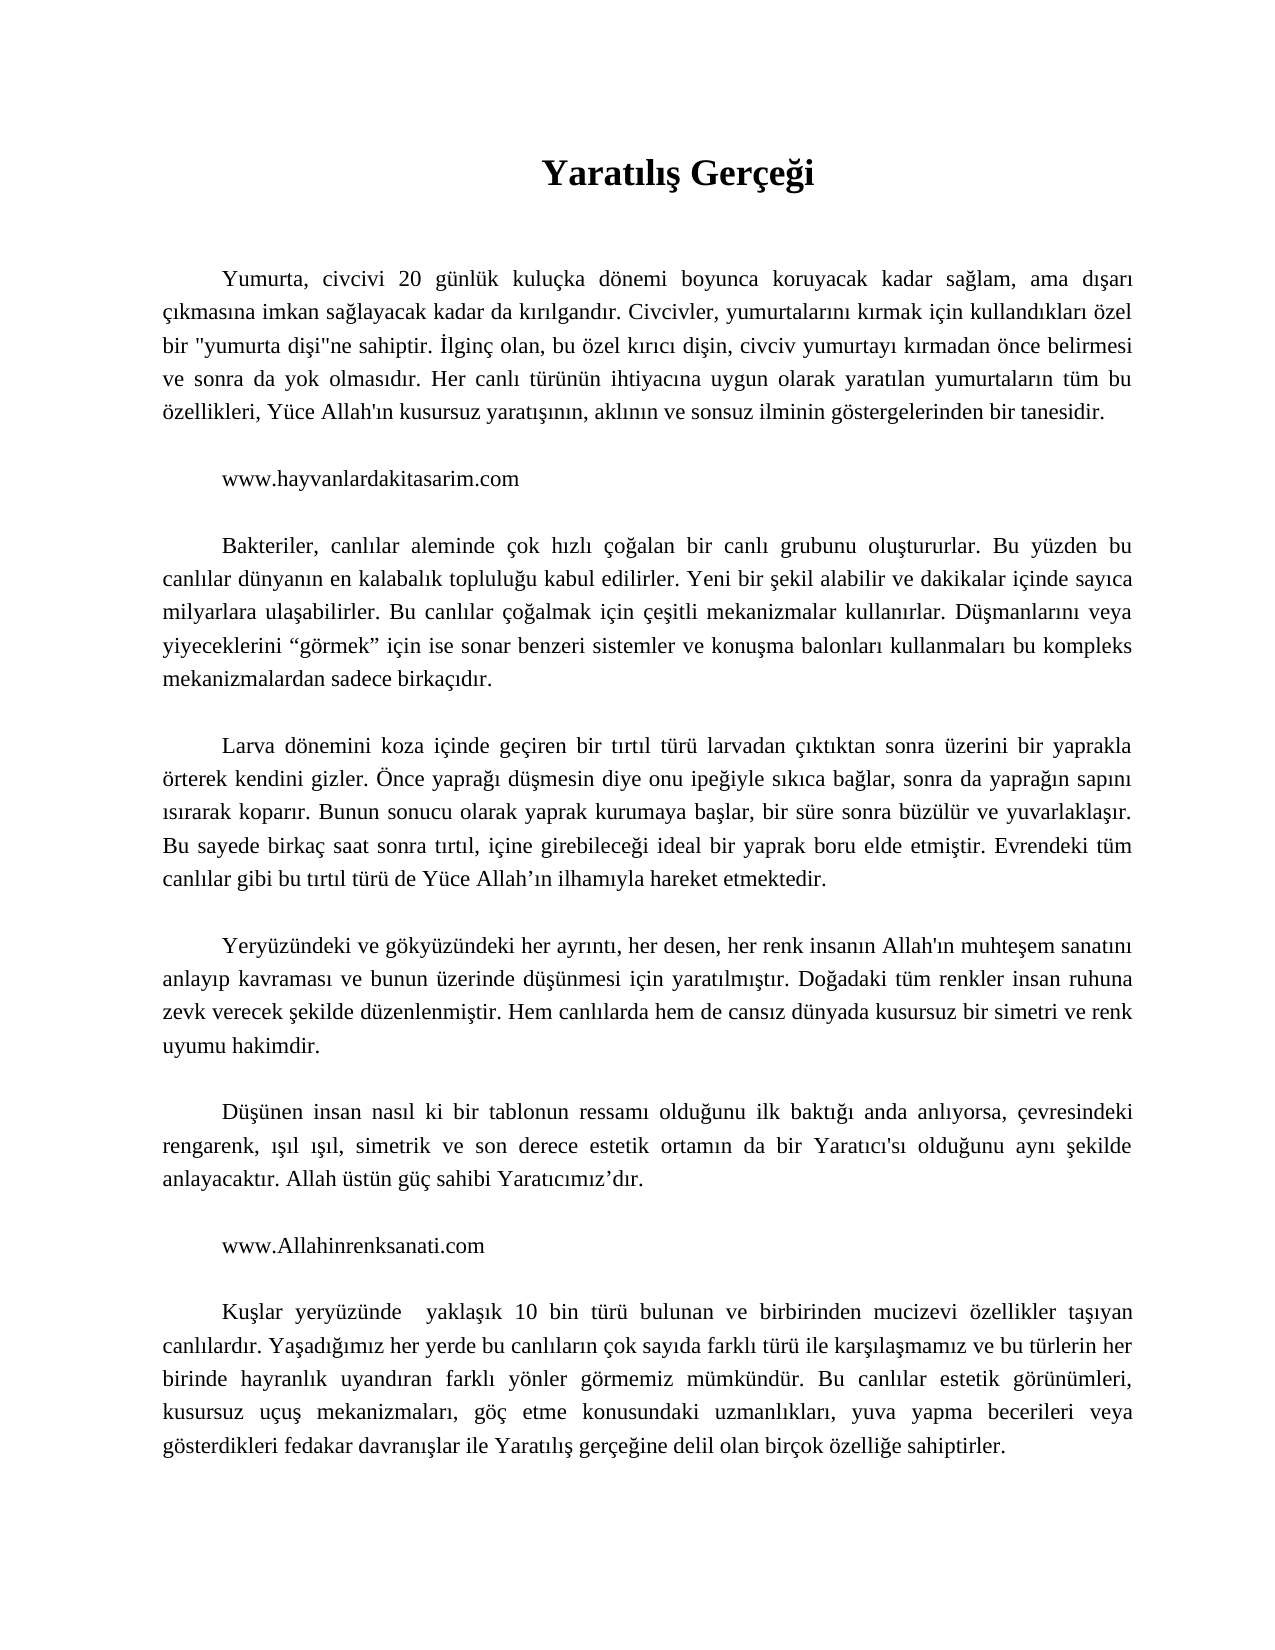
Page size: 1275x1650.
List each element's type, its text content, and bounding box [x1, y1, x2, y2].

text Bakteriler, canlılar aleminde çok hızlı çoğalan bir canlı grubunu oluştururlar. Bu yüzden bu canlılar dünyanın en kalabalık topluluğu kabul edilirler. Yeni bir şekil alabilir ve dakikalar içinde sayıca milyarlara ulaşabilirler. Bu canlılar çoğalmak için çeşitli mekanizmalar kullanırlar. Düşmanlarını veya yiyeceklerini “görmek” için ise sonar benzeri sistemler ve konuşma balonları kullanmaları bu kompleks mekanizmalardan sadece birkaçıdır. [162, 526, 1134, 693]
text Yeryüzündeki ve gökyüzündeki her ayrıntı, her desen, her renk insanın Allah'ın muhteşem sanatını anlayıp kavraması ve bunun üzerinde düşünmesi için yaratılmıştır. Doğadaki tüm renkler insan ruhuna zevk verecek şekilde düzenlenmiştir. Hem canlılarda hem de cansız dünyada kusursuz bir simetri ve renk uyumu hakimdir. [162, 926, 1134, 1060]
text Yumurta, civcivi 20 günlük kuluçka dönemi boyunca koruyacak kadar sağlam, ama dışarı çıkmasına imkan sağlayacak kadar da kırılgandır. Civcivler, yumurtalarını kırmak için kullandıkları özel bir "yumurta dişi"ne sahiptir. İlginç olan, bu özel kırıcı dişin, civciv yumurtayı kırmadan önce belirmesi ve sonra da yok olmasıdır. Her canlı türünün ihtiyacına uygun olarak yaratılan yumurtaların tüm bu özellikleri, Yüce Allah'ın kusursuz yaratışının, aklının ve sonsuz ilminin göstergelerinden bir tanesidir. [162, 260, 1134, 426]
text www.hayvanlardakitasarim.com [162, 460, 1134, 493]
subtitle Yaratılış Gerçeği [162, 150, 1134, 193]
text Larva dönemini koza içinde geçiren bir tırtıl türü larvadan çıktıktan sonra üzerini bir yaprakla örterek kendini gizler. Önce yaprağı düşmesin diye onu ipeğiyle sıkıca bağlar, sonra da yaprağın sapını ısırarak koparır. Bunun sonucu olarak yaprak kurumaya başlar, bir süre sonra büzülür ve yuvarlaklaşır. Bu sayede birkaç saat sonra tırtıl, içine girebileceği ideal bir yaprak boru elde etmiştir. Evrendeki tüm canlılar gibi bu tırtıl türü de Yüce Allah’ın ilhamıyla hareket etmektedir. [162, 726, 1134, 893]
text Kuşlar yeryüzünde yaklaşık 10 bin türü bulunan ve birbirinden mucizevi özellikler taşıyan canlılardır. Yaşadığımız her yerde bu canlıların çok sayıda farklı türü ile karşılaşmamız ve bu türlerin her birinde hayranlık uyandıran farklı yönler görmemiz mümkündür. Bu canlılar estetik görünümleri, kusursuz uçuş mekanizmaları, göç etme konusundaki uzmanlıkları, yuva yapma becerileri veya gösterdikleri fedakar davranışlar ile Yaratılış gerçeğine delil olan birçok özelliğe sahiptirler. [162, 1293, 1134, 1460]
text www.Allahinrenksanati.com [162, 1226, 1134, 1260]
text Düşünen insan nasıl ki bir tablonun ressamı olduğunu ilk baktığı anda anlıyorsa, çevresindeki rengarenk, ışıl ışıl, simetrik ve son derece estetik ortamın da bir Yaratıcı'sı olduğunu aynı şekilde anlayacaktır. Allah üstün güç sahibi Yaratıcımız’dır. [162, 1093, 1134, 1193]
